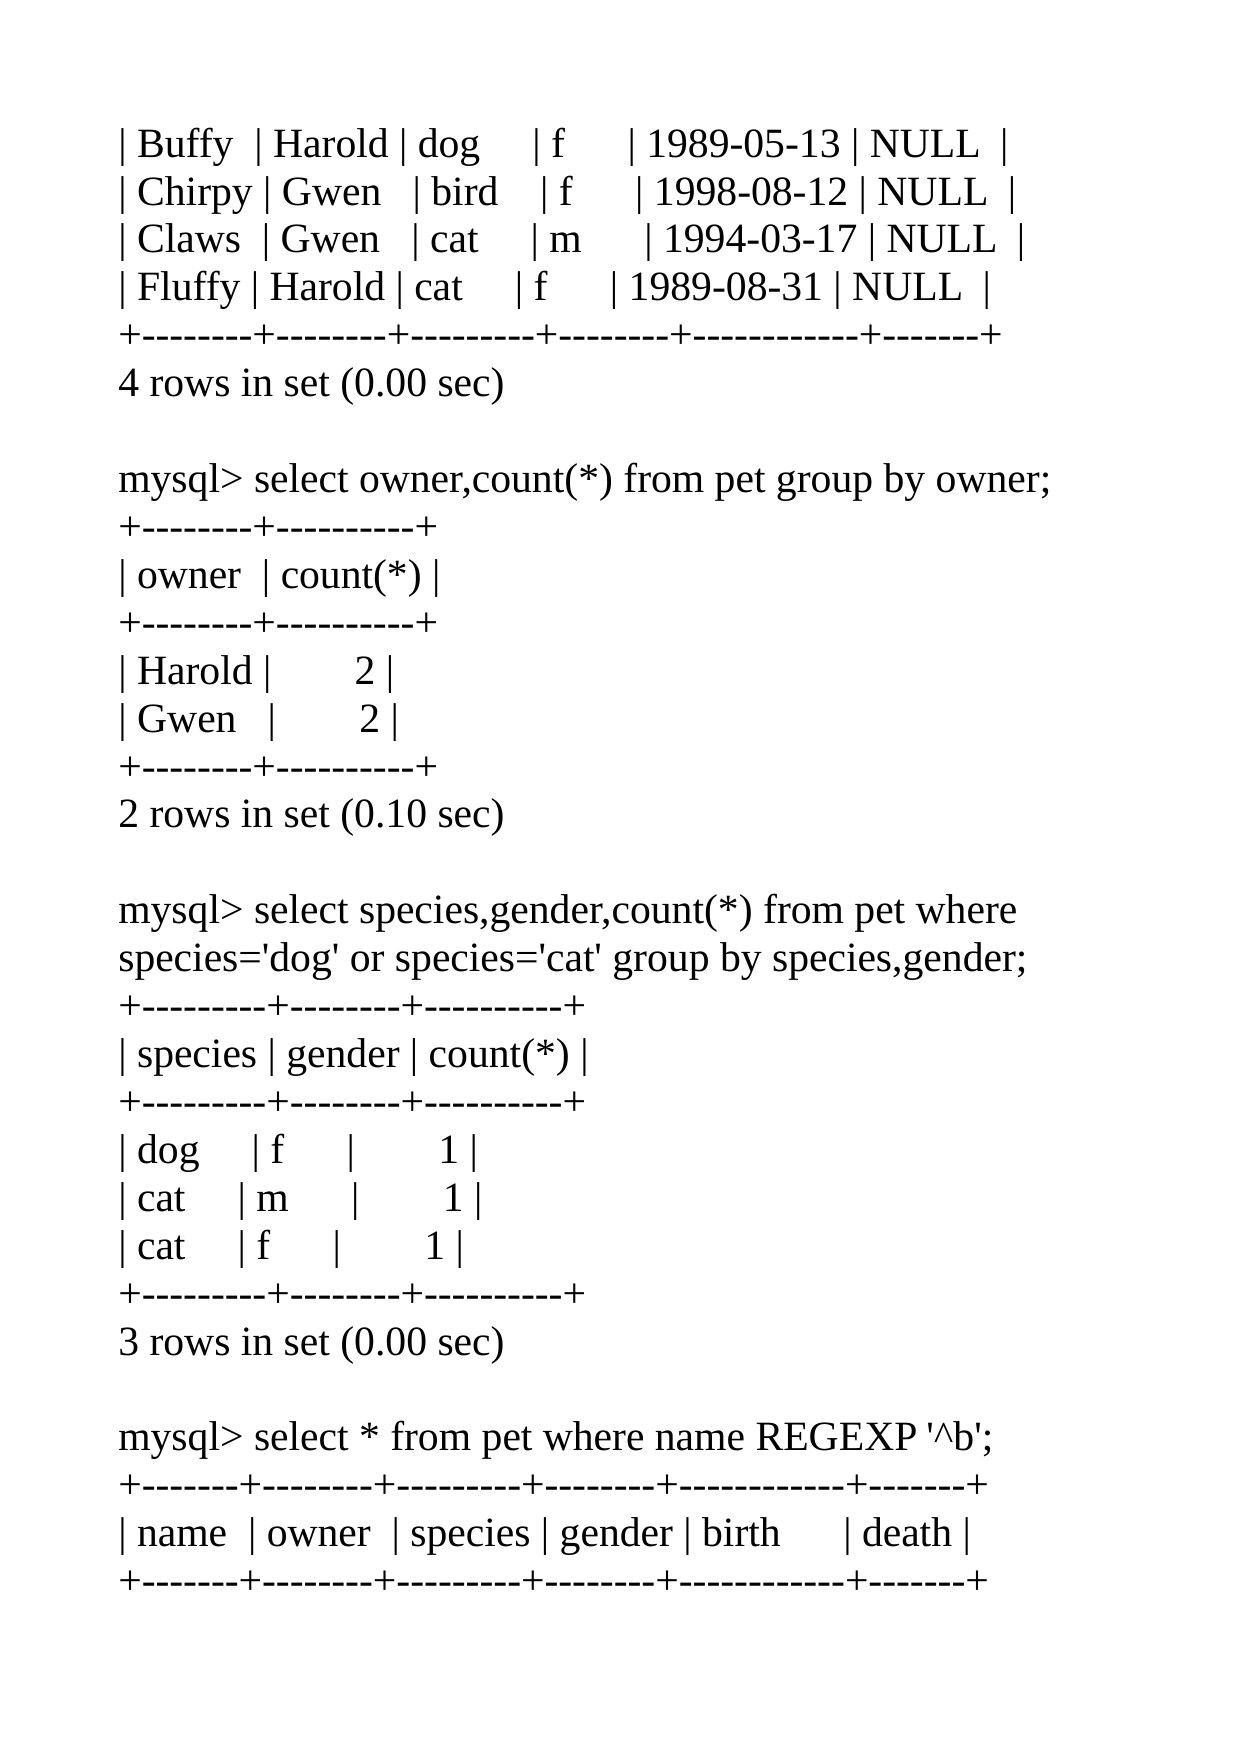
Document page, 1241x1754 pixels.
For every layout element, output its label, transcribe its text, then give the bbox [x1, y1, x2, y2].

text 4 rows in set (0.00 sec) [118, 358, 1122, 406]
text mysql> select * from pet where name REGEXP '^b'; [118, 1412, 1122, 1460]
text +--------+----------+ [118, 501, 1122, 549]
text 2 rows in set (0.10 sec) [118, 789, 1122, 837]
text | dog | f | 1 | [118, 1124, 1122, 1172]
text | Harold | 2 | [118, 645, 1122, 693]
text | cat | f | 1 | [118, 1220, 1122, 1268]
text 3 rows in set (0.00 sec) [118, 1316, 1122, 1364]
text +-------+--------+---------+--------+------------+-------+ [118, 1460, 1122, 1508]
text +---------+--------+----------+ [118, 981, 1122, 1028]
text | Fluffy | Harold | cat | f | 1989-08-31 | NULL | [118, 262, 1122, 310]
text | species | gender | count(*) | [118, 1028, 1122, 1076]
text mysql> select owner,count(*) from pet group by owner; [118, 453, 1122, 501]
text +--------+----------+ [118, 597, 1122, 645]
text | Claws | Gwen | cat | m | 1994-03-17 | NULL | [118, 214, 1122, 262]
text | name | owner | species | gender | birth | death | [118, 1508, 1122, 1556]
text | Gwen | 2 | [118, 693, 1122, 741]
text | owner | count(*) | [118, 549, 1122, 597]
text mysql> select species,gender,count(*) from pet where species='dog' or species='cat' group by species,gender; [118, 885, 1122, 981]
text | Chirpy | Gwen | bird | f | 1998-08-12 | NULL | [118, 166, 1122, 214]
text +-------+--------+---------+--------+------------+-------+ [118, 1556, 1122, 1603]
text +---------+--------+----------+ [118, 1268, 1122, 1316]
text +--------+----------+ [118, 741, 1122, 789]
text +--------+--------+---------+--------+------------+-------+ [118, 310, 1122, 358]
text | cat | m | 1 | [118, 1172, 1122, 1220]
text +---------+--------+----------+ [118, 1076, 1122, 1124]
text | Buffy | Harold | dog | f | 1989-05-13 | NULL | [118, 118, 1122, 166]
